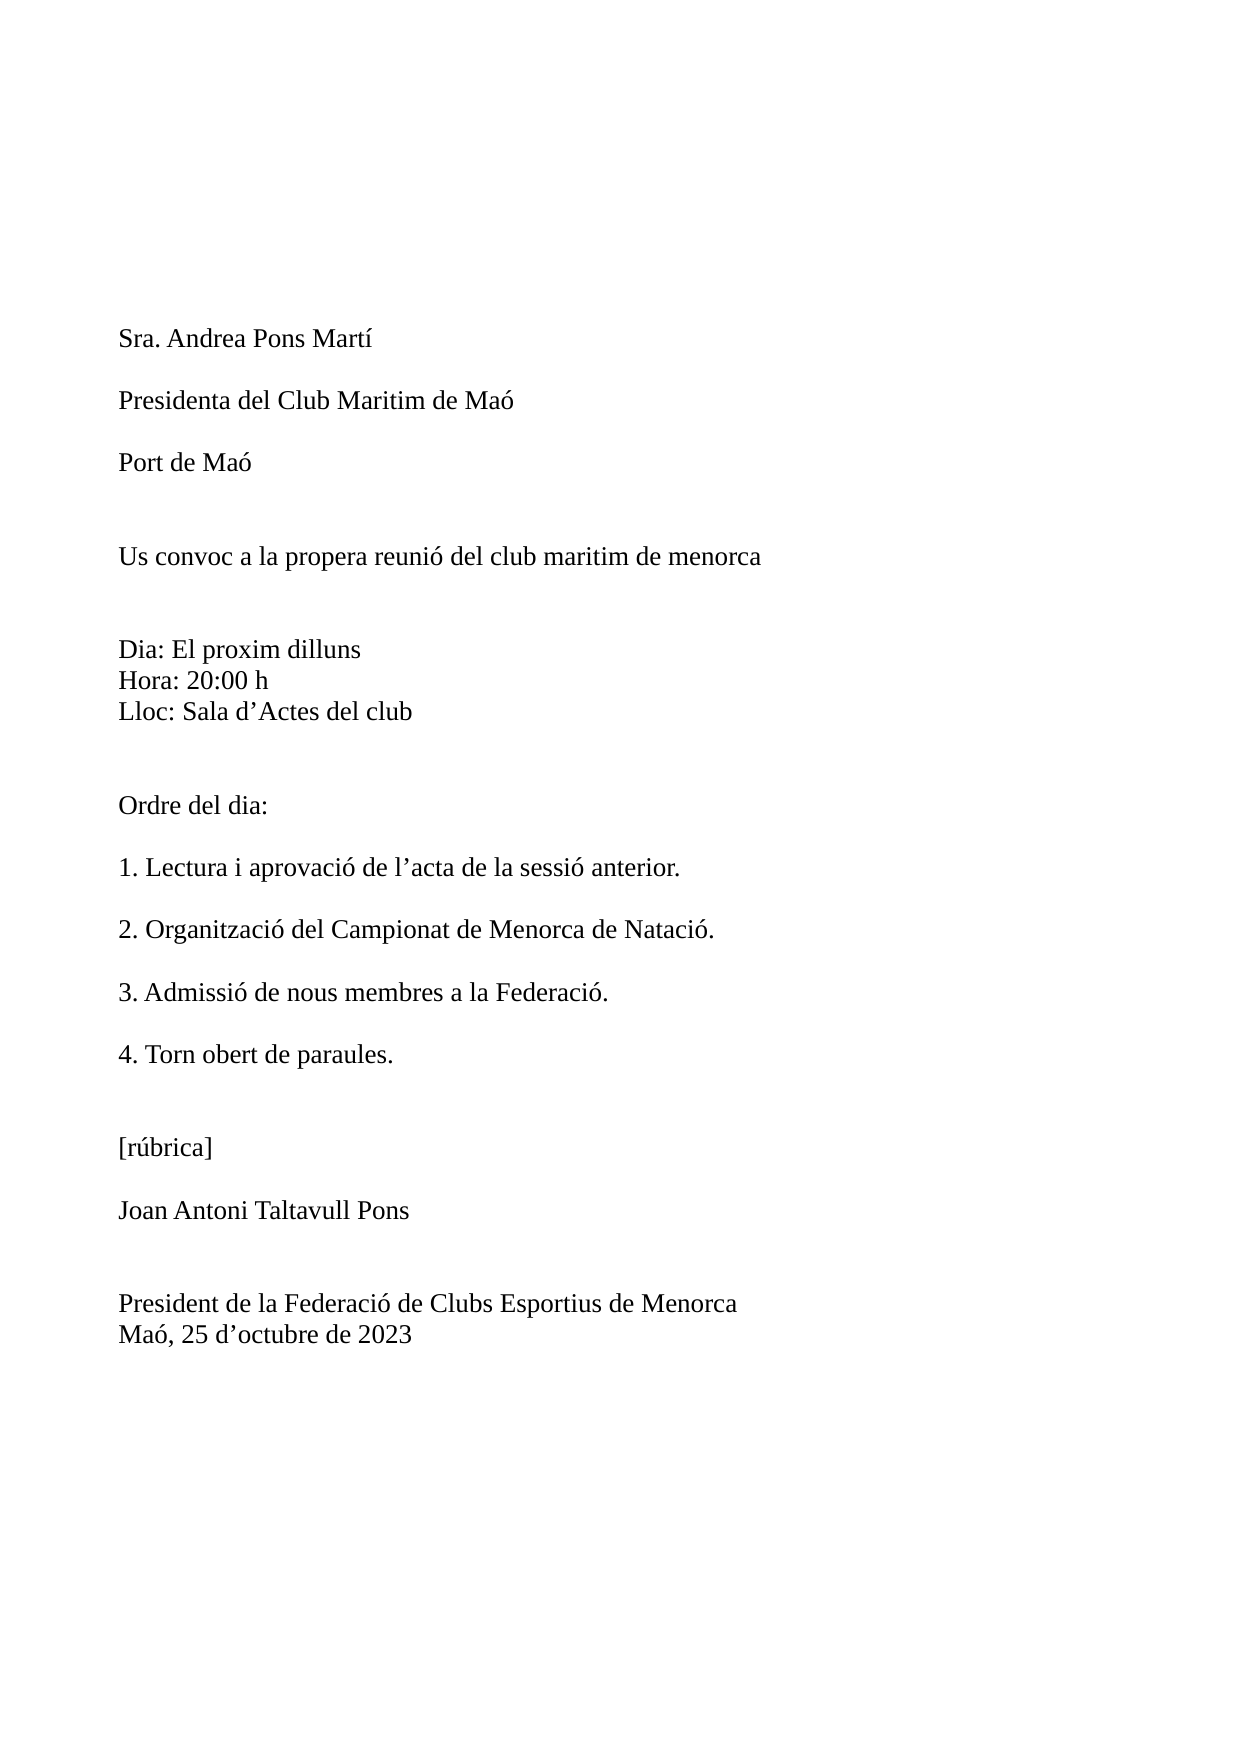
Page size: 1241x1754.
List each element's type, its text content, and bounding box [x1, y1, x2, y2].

text Presidenta del Club Maritim de Maó [118, 384, 1122, 415]
text Sra. Andrea Pons Martí [118, 322, 1122, 353]
text Dia: El proxim dilluns [118, 633, 1122, 664]
text 3. Admissió de nous membres a la Federació. [118, 976, 1122, 1007]
text 2. Organització del Campionat de Menorca de Natació. [118, 913, 1122, 945]
text Lloc: Sala d’Actes del club [118, 696, 1122, 727]
text Joan Antoni Taltavull Pons [118, 1194, 1122, 1225]
text Hora: 20:00 h [118, 664, 1122, 696]
text [rúbrica] [118, 1132, 1122, 1163]
text Maó, 25 d’octubre de 2023 [118, 1318, 1122, 1349]
text President de la Federació de Clubs Esportius de Menorca [118, 1287, 1122, 1318]
text 1. Lectura i aprovació de l’acta de la sessió anterior. [118, 851, 1122, 882]
text Us convoc a la propera reunió del club maritim de menorca [118, 540, 1122, 571]
text Port de Maó [118, 446, 1122, 477]
text 4. Torn obert de paraules. [118, 1038, 1122, 1069]
text Ordre del dia: [118, 789, 1122, 820]
